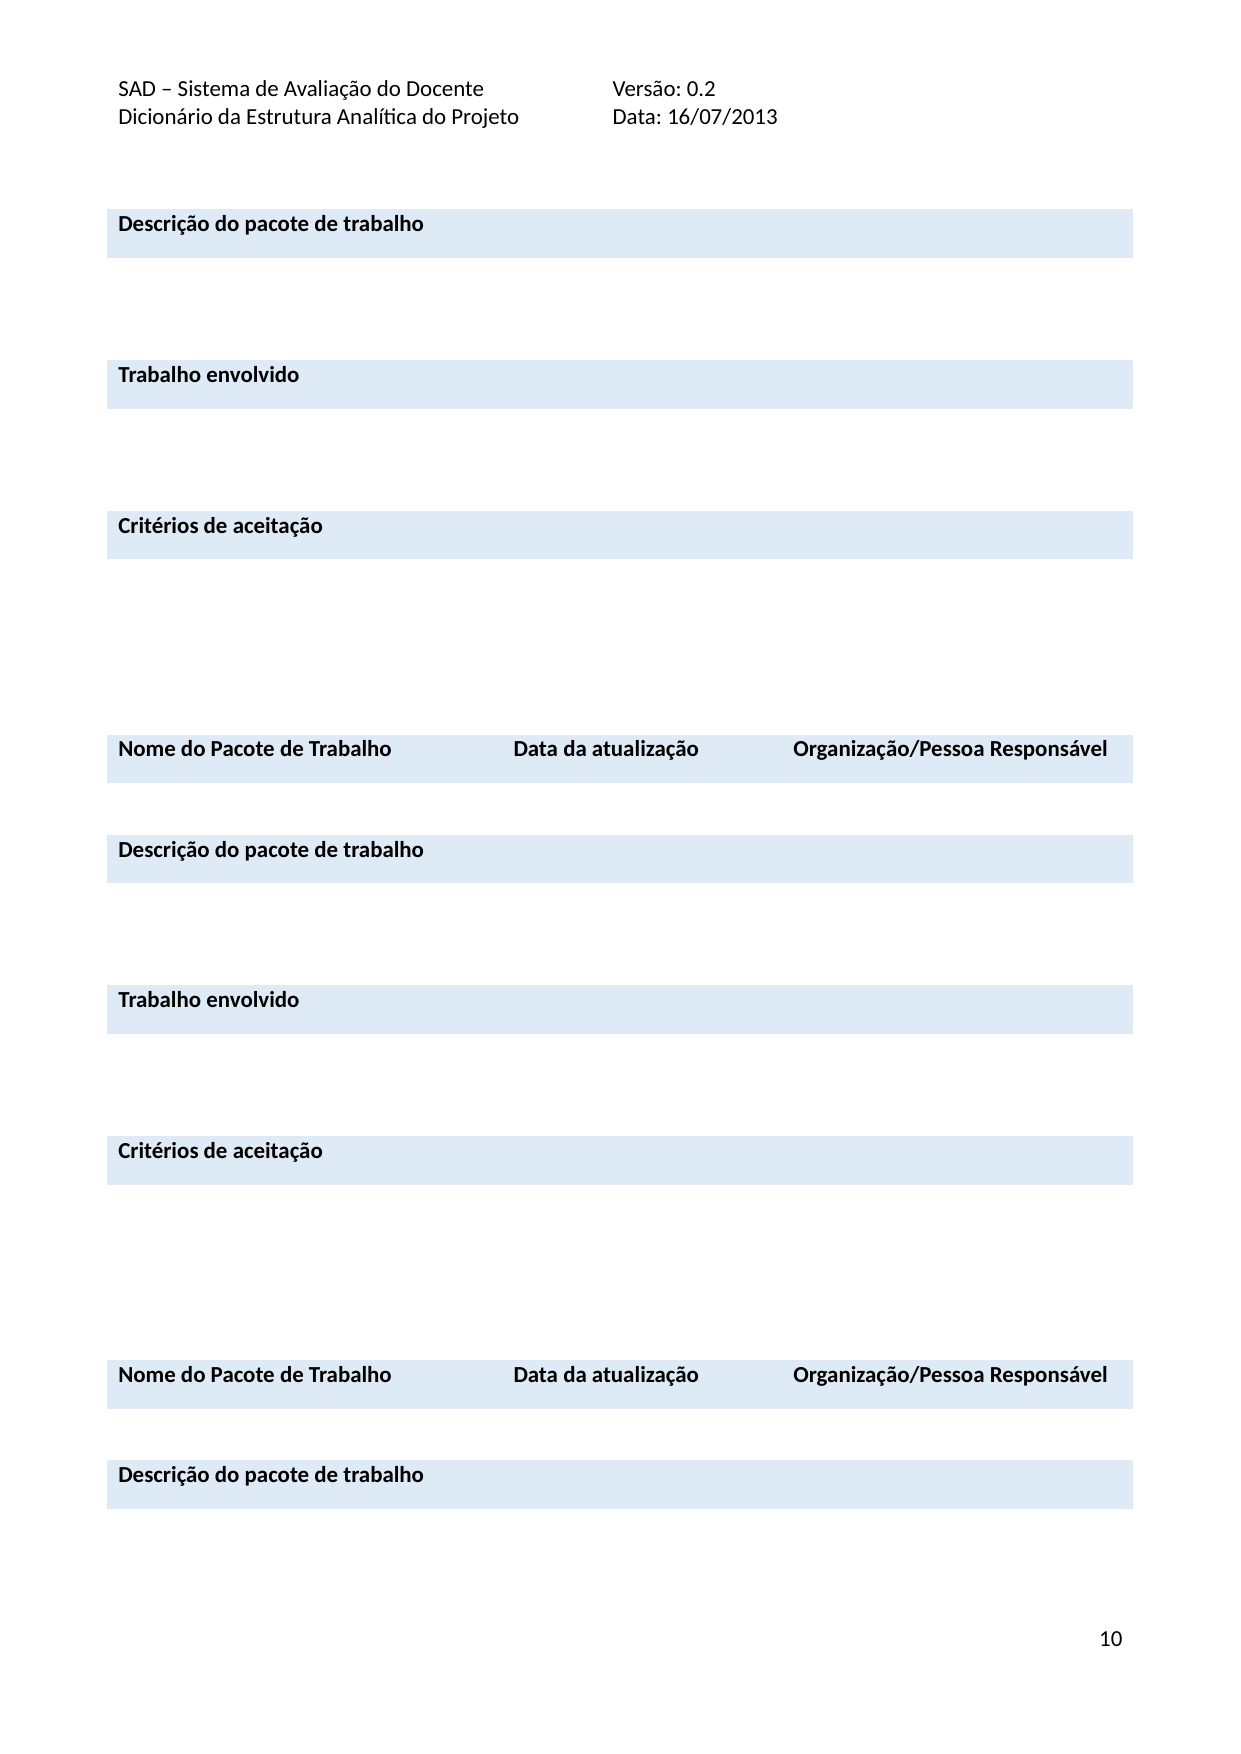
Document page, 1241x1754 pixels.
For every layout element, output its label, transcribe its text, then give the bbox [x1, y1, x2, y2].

table_cell [107, 158, 502, 209]
table_cell Descrição do pacote de trabalho [107, 209, 1133, 258]
table_header Nome do Pacote de Trabalho [107, 1360, 502, 1409]
table_cell [502, 783, 782, 835]
table_cell Trabalho envolvido [107, 985, 1133, 1034]
table_header Organização/Pessoa Responsável [782, 1360, 1133, 1409]
table_header Organização/Pessoa Responsável [782, 735, 1133, 783]
table_header Data da atualização [502, 735, 782, 783]
table_cell [782, 158, 1133, 209]
table_cell [107, 1409, 502, 1460]
table_cell [107, 884, 1133, 985]
table_cell [107, 1509, 1133, 1611]
table_cell [107, 409, 1133, 511]
table_cell [782, 1409, 1133, 1460]
table_cell [107, 1185, 1133, 1287]
table_cell [107, 1034, 1133, 1136]
table_cell Descrição do pacote de trabalho [107, 1460, 1133, 1509]
table_cell Critérios de aceitação [107, 511, 1133, 559]
table_cell [782, 783, 1133, 835]
table_cell [502, 1409, 782, 1460]
table_cell [107, 258, 1133, 360]
table_header Nome do Pacote de Trabalho [107, 735, 502, 783]
table_cell Descrição do pacote de trabalho [107, 835, 1133, 883]
table_header Data da atualização [502, 1360, 782, 1409]
table_cell [502, 158, 782, 209]
table_cell Critérios de aceitação [107, 1136, 1133, 1185]
table_cell [107, 783, 502, 835]
table_cell Trabalho envolvido [107, 360, 1133, 409]
table_cell [107, 560, 1133, 661]
